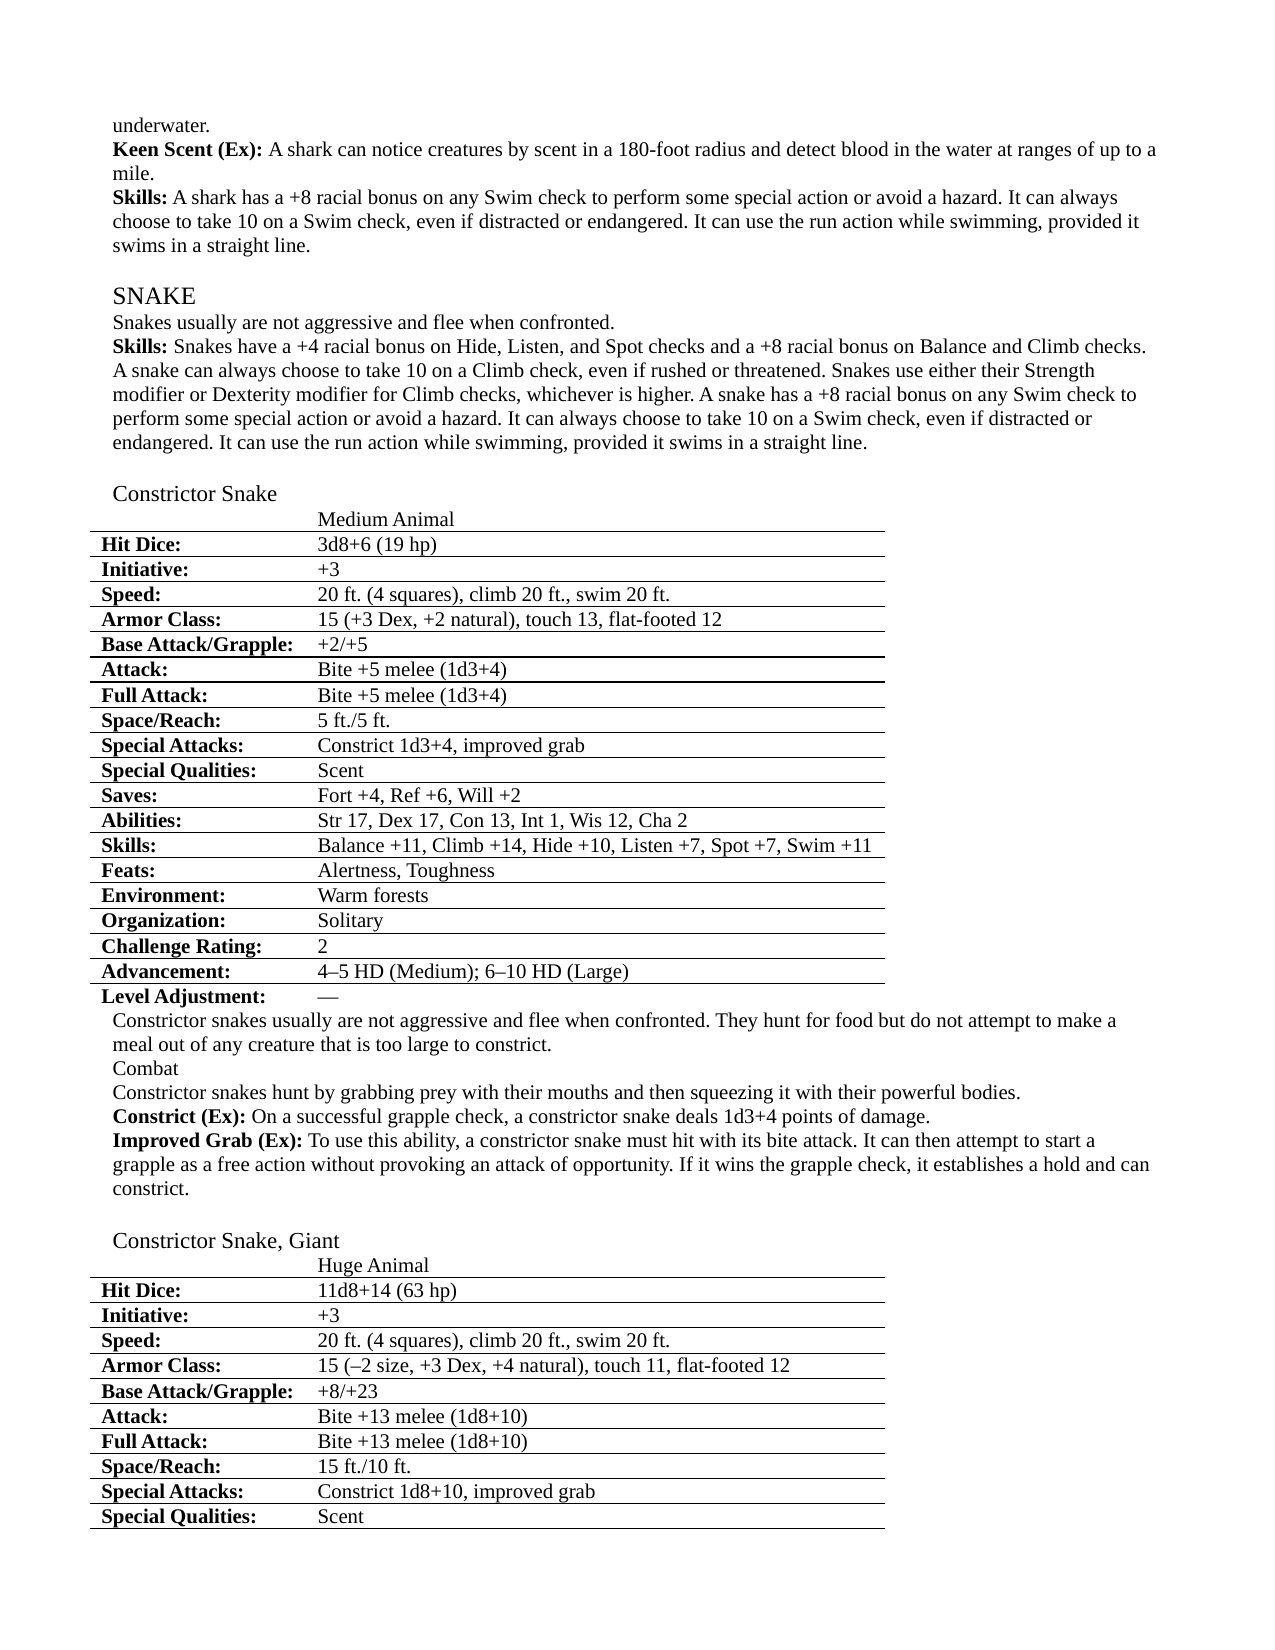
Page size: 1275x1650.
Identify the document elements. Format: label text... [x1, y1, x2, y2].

table_cell Initiative: [90, 557, 306, 581]
table_cell 5 ft./5 ft. [306, 708, 885, 732]
table_cell 2 [306, 934, 885, 958]
table_cell Level Adjustment: [90, 984, 306, 1008]
table_cell Special Attacks: [90, 1479, 306, 1503]
text Keen Scent (Ex): A shark can notice creatures by scent in a 180-foot radius and detect blood in the water at ranges of up to a mile. [112, 137, 1162, 185]
table_header [90, 1253, 306, 1277]
table_cell Organization: [90, 909, 306, 932]
table_header [90, 507, 306, 531]
table_cell 3d8+6 (19 hp) [306, 532, 885, 556]
table_cell 11d8+14 (63 hp) [306, 1278, 885, 1302]
table_cell +8/+23 [306, 1379, 885, 1403]
table_cell Space/Reach: [90, 1454, 306, 1478]
table_cell Saves: [90, 783, 306, 807]
table_cell Environment: [90, 883, 306, 907]
table_cell Base Attack/Grapple: [90, 632, 306, 656]
table_cell Advancement: [90, 959, 306, 983]
text Constrictor snakes usually are not aggressive and flee when confronted. They hunt for food but do not attempt to make a meal out of any creature that is too large to constrict. [112, 1008, 1162, 1056]
text Improved Grab (Ex): To use this ability, a constrictor snake must hit with its bite attack. It can then attempt to start a grapple as a free action without provoking an attack of opportunity. If it wins the grapple check, it establishes a hold and can constrict. [112, 1128, 1162, 1200]
text Skills: Snakes have a +4 racial bonus on Hide, Listen, and Spot checks and a +8 racial bonus on Balance and Climb checks. A snake can always choose to take 10 on a Climb check, even if rushed or threatened. Snakes use either their Strength modifier or Dexterity modifier for Climb checks, whichever is higher. A snake has a +8 racial bonus on any Swim check to perform some special action or avoid a hazard. It can always choose to take 10 on a Swim check, even if distracted or endangered. It can use the run action while swimming, provided it swims in a straight line. [112, 334, 1162, 454]
table_cell 20 ft. (4 squares), climb 20 ft., swim 20 ft. [306, 1328, 885, 1352]
table_cell Bite +5 melee (1d3+4) [306, 683, 885, 707]
table_cell Solitary [306, 909, 885, 932]
table_cell — [306, 984, 885, 1008]
table_cell Feats: [90, 858, 306, 882]
table_header Huge Animal [306, 1253, 885, 1277]
text Constrictor Snake [112, 480, 1162, 507]
table_cell Constrict 1d3+4, improved grab [306, 733, 885, 757]
table_cell Speed: [90, 582, 306, 606]
table_cell Special Qualities: [90, 1504, 306, 1528]
table_cell Special Qualities: [90, 758, 306, 782]
table_cell +2/+5 [306, 632, 885, 656]
table_cell Armor Class: [90, 1354, 306, 1377]
table_cell Special Attacks: [90, 733, 306, 757]
table_cell 15 (–2 size, +3 Dex, +4 natural), touch 11, flat-footed 12 [306, 1354, 885, 1377]
table_cell Armor Class: [90, 607, 306, 631]
table_cell Full Attack: [90, 683, 306, 707]
table_cell 15 ft./10 ft. [306, 1454, 885, 1478]
text SNAKE [112, 281, 1162, 310]
table_cell Space/Reach: [90, 708, 306, 732]
table_cell Str 17, Dex 17, Con 13, Int 1, Wis 12, Cha 2 [306, 808, 885, 832]
text Constrictor Snake, Giant [112, 1227, 1162, 1253]
table_cell Alertness, Toughness [306, 858, 885, 882]
text Snakes usually are not aggressive and flee when confronted. [112, 310, 1162, 334]
table_cell Attack: [90, 1404, 306, 1428]
table_cell Scent [306, 1504, 885, 1528]
table_cell Initiative: [90, 1303, 306, 1327]
table_cell Fort +4, Ref +6, Will +2 [306, 783, 885, 807]
text Combat [112, 1056, 1162, 1080]
table_cell Full Attack: [90, 1429, 306, 1453]
text Skills: A shark has a +8 racial bonus on any Swim check to perform some special action or avoid a hazard. It can always choose to take 10 on a Swim check, even if distracted or endangered. It can use the run action while swimming, provided it swims in a straight line. [112, 185, 1162, 257]
table_cell Attack: [90, 658, 306, 681]
table_cell Bite +13 melee (1d8+10) [306, 1404, 885, 1428]
table_cell Skills: [90, 833, 306, 857]
text Constrict (Ex): On a successful grapple check, a constrictor snake deals 1d3+4 points of damage. [112, 1104, 1162, 1128]
table_cell 20 ft. (4 squares), climb 20 ft., swim 20 ft. [306, 582, 885, 606]
table_cell Abilities: [90, 808, 306, 832]
text underwater. [112, 112, 1162, 137]
table_cell Constrict 1d8+10, improved grab [306, 1479, 885, 1503]
table_cell Speed: [90, 1328, 306, 1352]
table_cell +3 [306, 557, 885, 581]
table_cell Challenge Rating: [90, 934, 306, 958]
table_cell Scent [306, 758, 885, 782]
table_cell 4–5 HD (Medium); 6–10 HD (Large) [306, 959, 885, 983]
table_cell +3 [306, 1303, 885, 1327]
table_cell 15 (+3 Dex, +2 natural), touch 13, flat-footed 12 [306, 607, 885, 631]
table_cell Bite +13 melee (1d8+10) [306, 1429, 885, 1453]
table_cell Hit Dice: [90, 532, 306, 556]
table_cell Bite +5 melee (1d3+4) [306, 658, 885, 681]
text Constrictor snakes hunt by grabbing prey with their mouths and then squeezing it with their powerful bodies. [112, 1080, 1162, 1104]
table_cell Balance +11, Climb +14, Hide +10, Listen +7, Spot +7, Swim +11 [306, 833, 885, 857]
table_cell Base Attack/Grapple: [90, 1379, 306, 1403]
table_header Medium Animal [306, 507, 885, 531]
table_cell Hit Dice: [90, 1278, 306, 1302]
table_cell Warm forests [306, 883, 885, 907]
